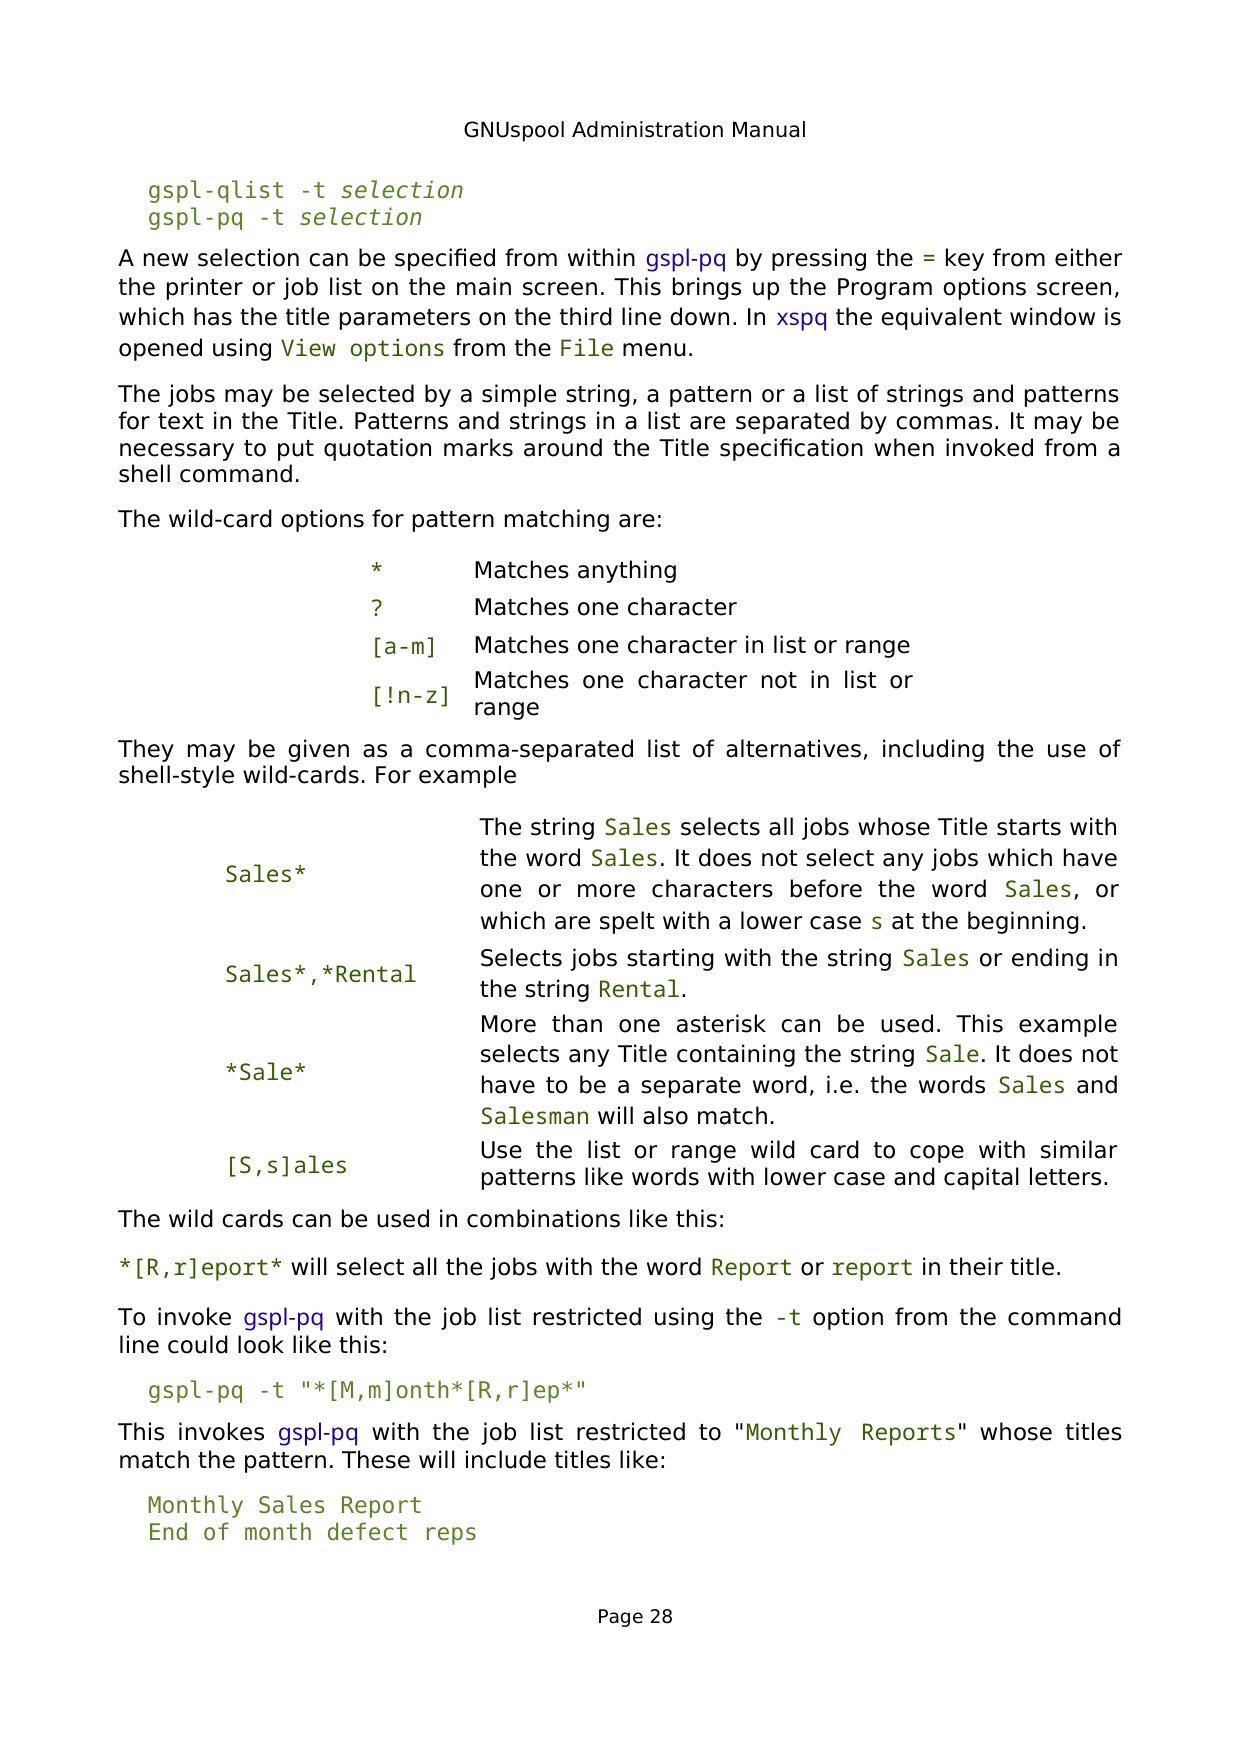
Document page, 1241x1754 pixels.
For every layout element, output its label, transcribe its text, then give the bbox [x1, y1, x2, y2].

table_cell ? [366, 589, 470, 627]
text gspl-qlist -t selection gspl-pq -t selection [148, 177, 1123, 231]
table_cell Matches one character in list or range [470, 627, 917, 664]
table_cell *Sale* [221, 1008, 476, 1134]
table_cell Matches one character [470, 589, 917, 627]
text gspl-pq -t "*[M,m]onth*[R,r]ep*" [148, 1377, 1123, 1404]
text A new selection can be specified from within gspl-pq by pressing the = key from either the printer or job list on the main screen. This brings up the Program options screen, which has the title parameters on the third line down. In xspq the equivalent window is opened using View options from the File menu. [118, 242, 1123, 363]
text The wild cards can be used in combinations like this: [118, 1206, 1123, 1233]
table_cell [a-m] [366, 627, 470, 664]
text This invokes gspl-pq with the job list restricted to "Monthly Reports" whose titles match the pattern. These will include titles like: [118, 1416, 1123, 1474]
text The jobs may be selected by a simple string, a pattern or a list of strings and patterns for text in the Title. Patterns and strings in a list are separated by commas. It may be necessary to put quotation marks around the Title specification when invoked from a shell command. [118, 381, 1123, 488]
table_header Matches anything [470, 552, 917, 589]
table_header * [366, 552, 470, 589]
text To invoke gspl-pq with the job list restricted using the -t option from the command line could look like this: [118, 1301, 1123, 1359]
table_header Sales* [221, 808, 476, 939]
table_cell Use the list or range wild card to cope with similar patterns like words with lower case and capital letters. [476, 1135, 1122, 1194]
table_header The string Sales selects all jobs whose Title starts with the word Sales. It does not select any jobs which have one or more characters before the word Sales, or which are spelt with a lower case s at the beginning. [476, 808, 1122, 939]
text They may be given as a comma-separated list of alternatives, including the use of shell-style wild-cards. For example [118, 736, 1123, 789]
table_cell Matches one character not in list or range [470, 664, 917, 724]
text End of month defect reps [148, 1519, 1123, 1546]
text Monthly Sales Report [148, 1492, 1123, 1519]
table_cell Sales*,*Rental [221, 939, 476, 1008]
table_cell More than one asterisk can be used. This example selects any Title containing the string Sale. It does not have to be a separate word, i.e. the words Sales and Salesman will also match. [476, 1008, 1122, 1134]
text The wild-card options for pattern matching are: [118, 507, 1123, 533]
table_cell [S,s]ales [221, 1135, 476, 1194]
table_cell [!n-z] [366, 664, 470, 724]
table_cell Selects jobs starting with the string Sales or ending in the string Rental. [476, 939, 1122, 1008]
text *[R,r]eport* will select all the jobs with the word Report or report in their title. [118, 1251, 1123, 1282]
